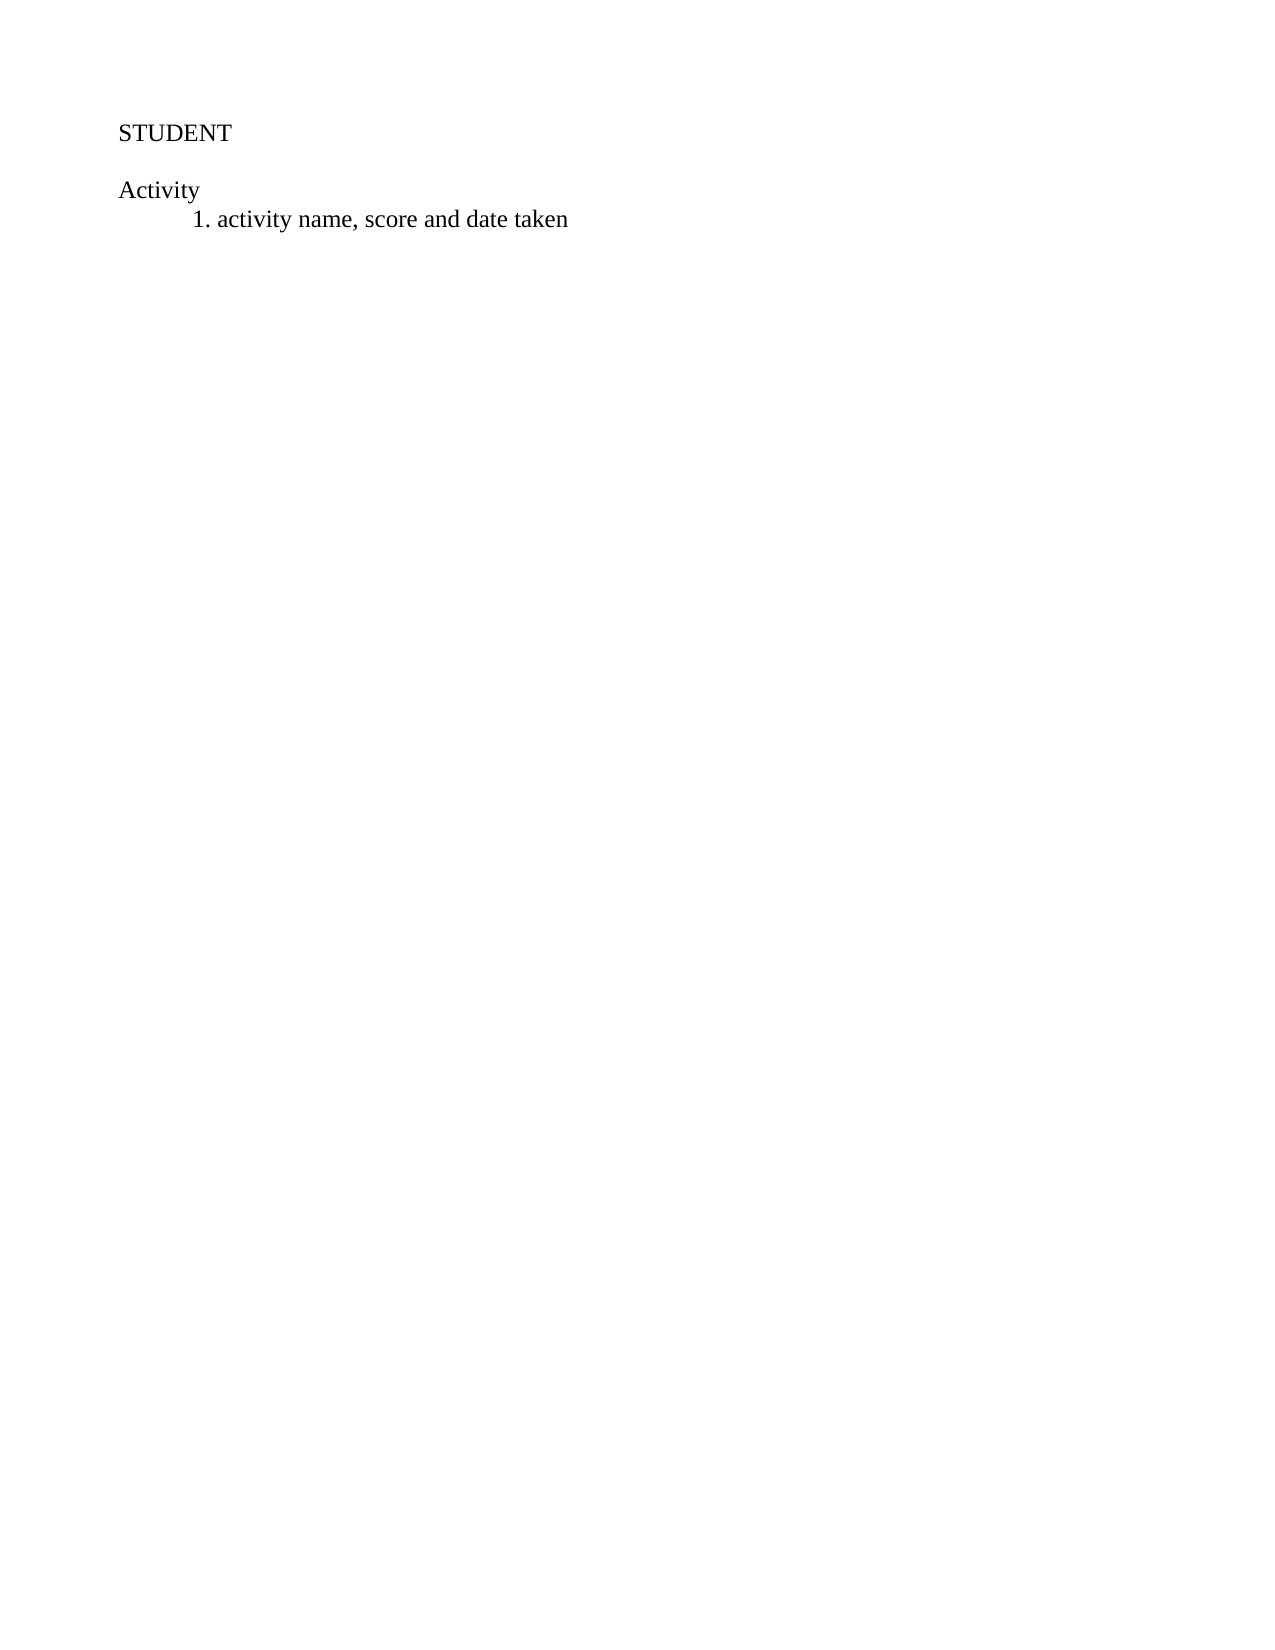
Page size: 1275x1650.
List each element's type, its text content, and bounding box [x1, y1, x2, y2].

text Activity 1. activity name, score and date taken [118, 176, 1157, 233]
text STUDENT [118, 118, 1157, 176]
